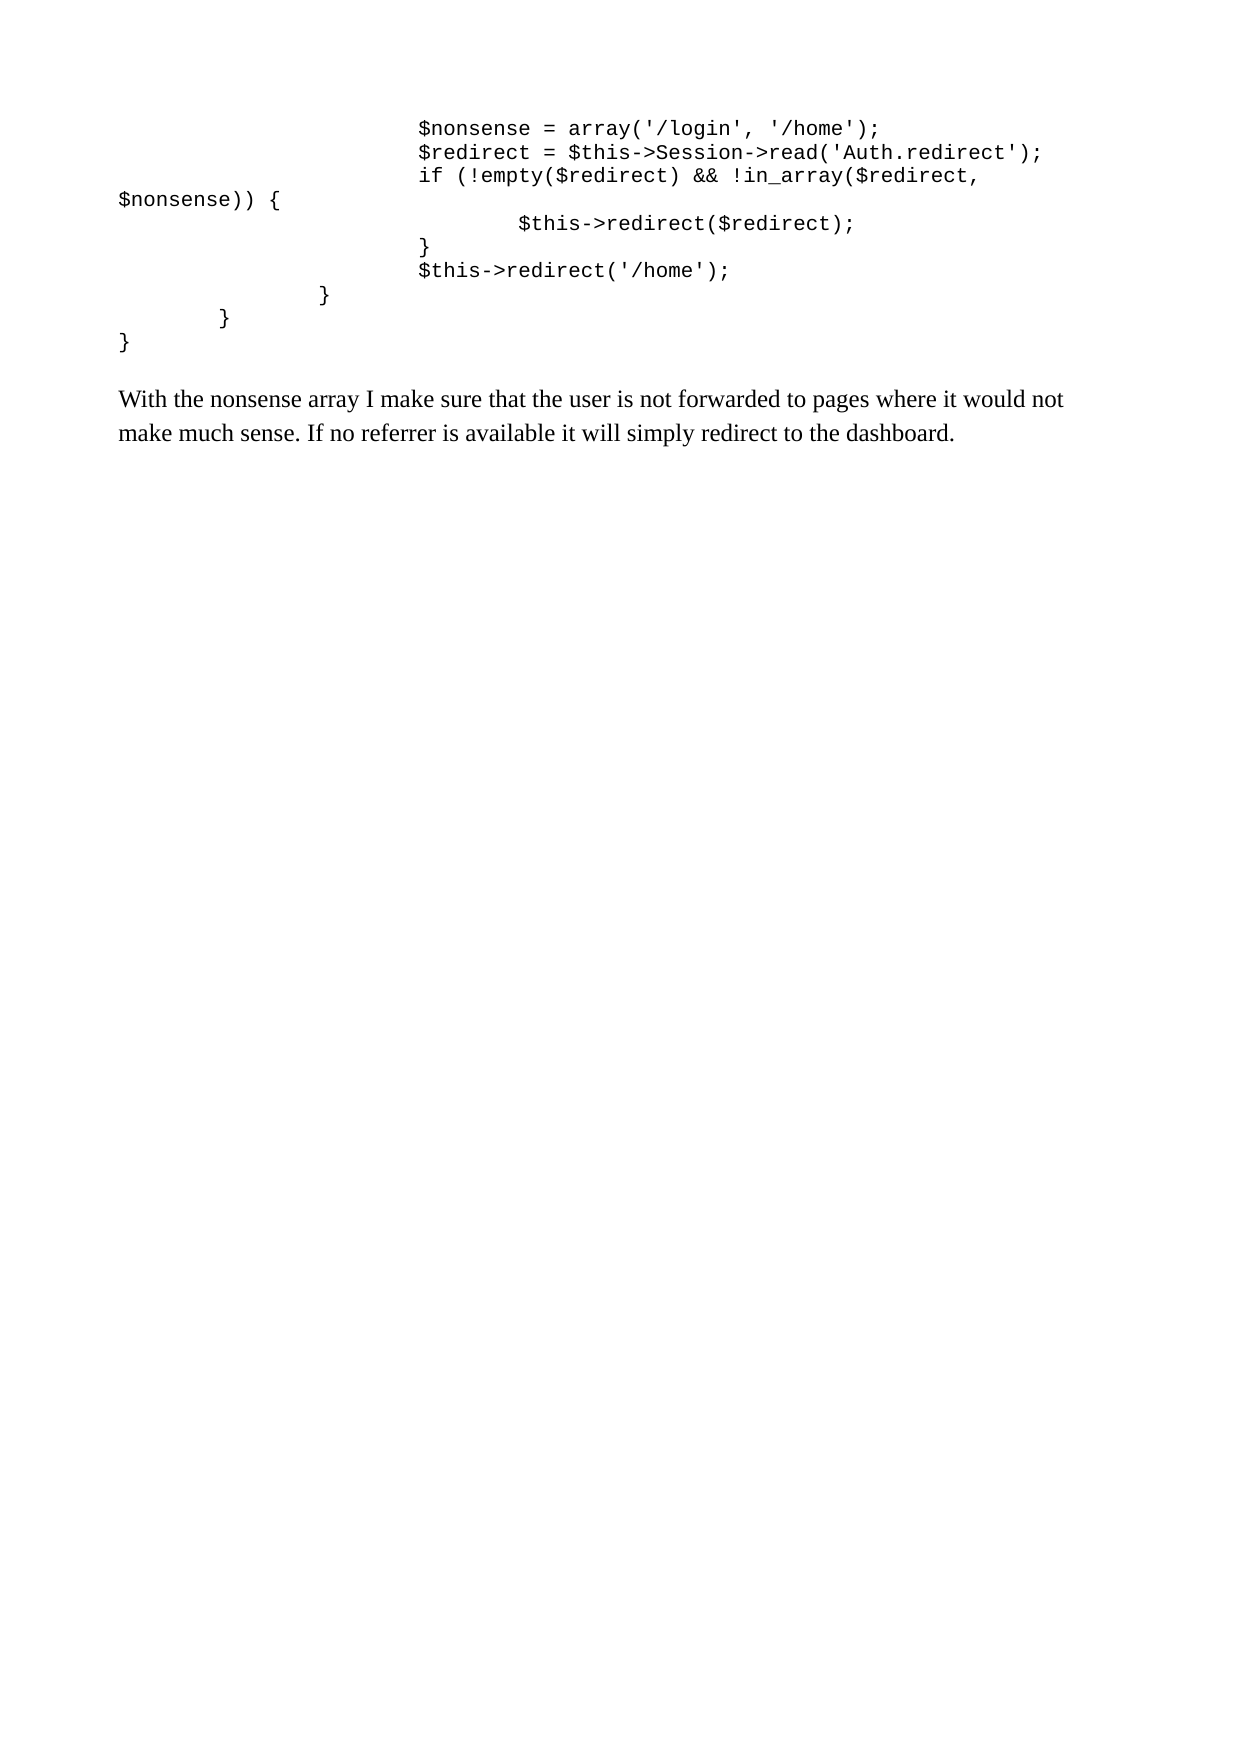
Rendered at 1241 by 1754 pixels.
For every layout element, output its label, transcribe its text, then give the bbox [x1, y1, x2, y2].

text } [118, 284, 1122, 307]
text if (!empty($redirect) && !in_array($redirect, $nonsense)) { [118, 165, 1122, 213]
text With the nonsense array I make sure that the user is not forwarded to pages where it would not make much sense. If no referrer is available it will simply redirect to the dashboard. [118, 384, 1122, 447]
text } [118, 331, 1122, 354]
text } [118, 236, 1122, 260]
text $redirect = $this->Session->read('Auth.redirect'); [118, 142, 1122, 165]
text $nonsense = array('/login', '/home'); [118, 118, 1122, 142]
text } [118, 307, 1122, 331]
text $this->redirect('/home'); [118, 260, 1122, 284]
text $this->redirect($redirect); [118, 213, 1122, 236]
